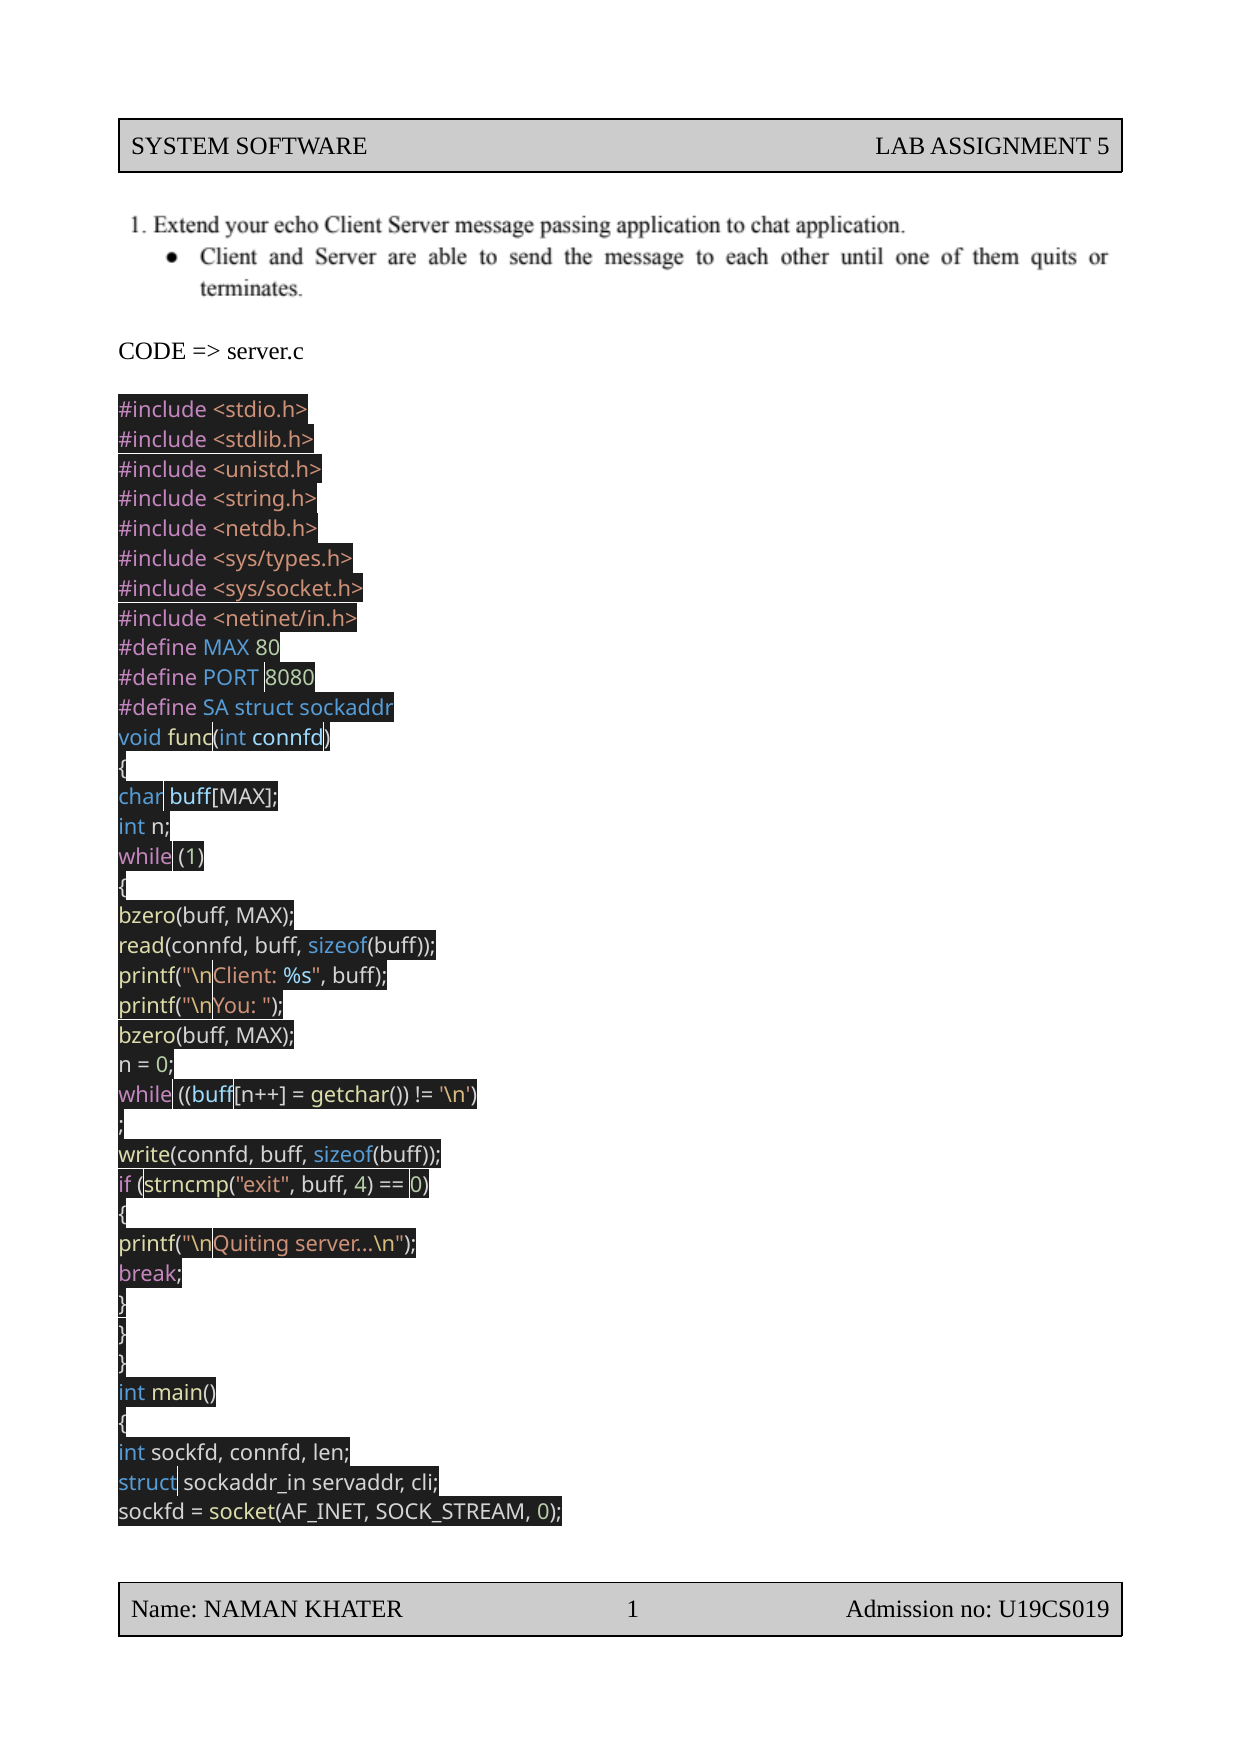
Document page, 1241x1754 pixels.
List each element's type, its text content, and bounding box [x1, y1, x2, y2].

text bzero(buff, MAX); [118, 900, 1122, 930]
text break; [118, 1258, 1122, 1288]
text int n; [118, 811, 1122, 841]
text write(connfd, buff, sizeof(buff)); [118, 1139, 1122, 1168]
text ; [118, 1109, 1122, 1139]
picture [118, 201, 1123, 308]
text { [118, 871, 1122, 900]
text } [118, 1288, 1122, 1317]
text char buff[MAX]; [118, 781, 1122, 811]
text printf("\nClient: %s", buff); [118, 960, 1122, 990]
text } [118, 1317, 1122, 1347]
text void func(int connfd) [118, 722, 1122, 751]
text #include <sys/socket.h> [118, 573, 1122, 602]
text while ((buff[n++] = getchar()) != '\n') [118, 1079, 1122, 1109]
text #include <unistd.h> [118, 453, 1122, 483]
text read(connfd, buff, sizeof(buff)); [118, 930, 1122, 960]
text #include <string.h> [118, 483, 1122, 513]
text #include <netdb.h> [118, 513, 1122, 543]
text CODE => server.c [118, 336, 1122, 365]
text { [118, 751, 1122, 781]
text #define PORT 8080 [118, 662, 1122, 692]
text sockfd = socket(AF_INET, SOCK_STREAM, 0); [118, 1496, 1122, 1526]
text printf("\nQuiting server...\n"); [118, 1228, 1122, 1258]
text #include <stdio.h> [118, 394, 1122, 424]
text #define SA struct sockaddr [118, 692, 1122, 722]
text printf("\nYou: "); [118, 990, 1122, 1019]
text int sockfd, connfd, len; [118, 1437, 1122, 1466]
text #include <sys/types.h> [118, 543, 1122, 573]
text } [118, 1347, 1122, 1377]
text struct sockaddr_in servaddr, cli; [118, 1466, 1122, 1496]
text #include <netinet/in.h> [118, 602, 1122, 632]
text while (1) [118, 841, 1122, 871]
text bzero(buff, MAX); [118, 1019, 1122, 1049]
text { [118, 1198, 1122, 1228]
text #include <stdlib.h> [118, 424, 1122, 453]
text #define MAX 80 [118, 632, 1122, 662]
text int main() [118, 1377, 1122, 1407]
text { [118, 1407, 1122, 1437]
text if (strncmp("exit", buff, 4) == 0) [118, 1168, 1122, 1198]
text n = 0; [118, 1049, 1122, 1079]
